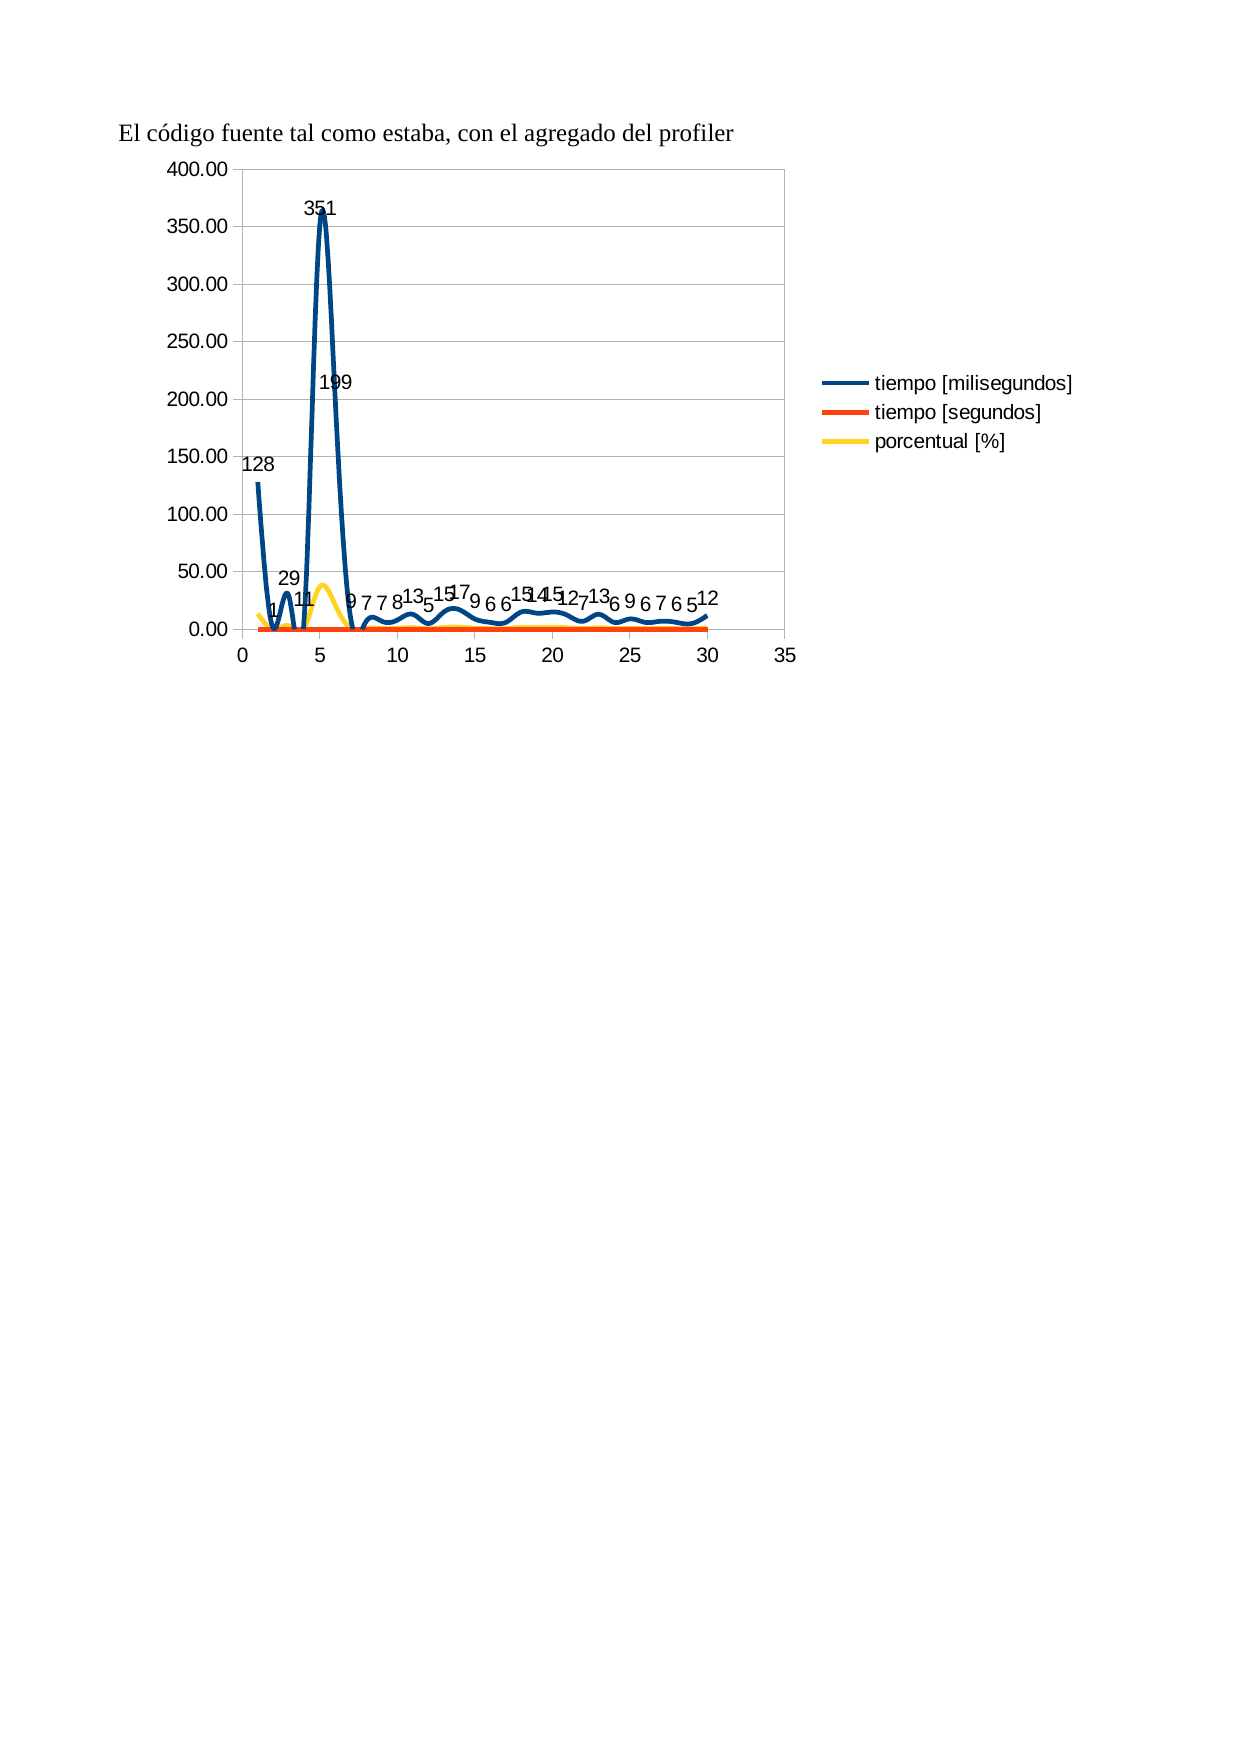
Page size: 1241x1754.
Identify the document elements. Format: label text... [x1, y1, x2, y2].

text El código fuente tal como estaba, con el agregado del profiler [118, 118, 1122, 147]
